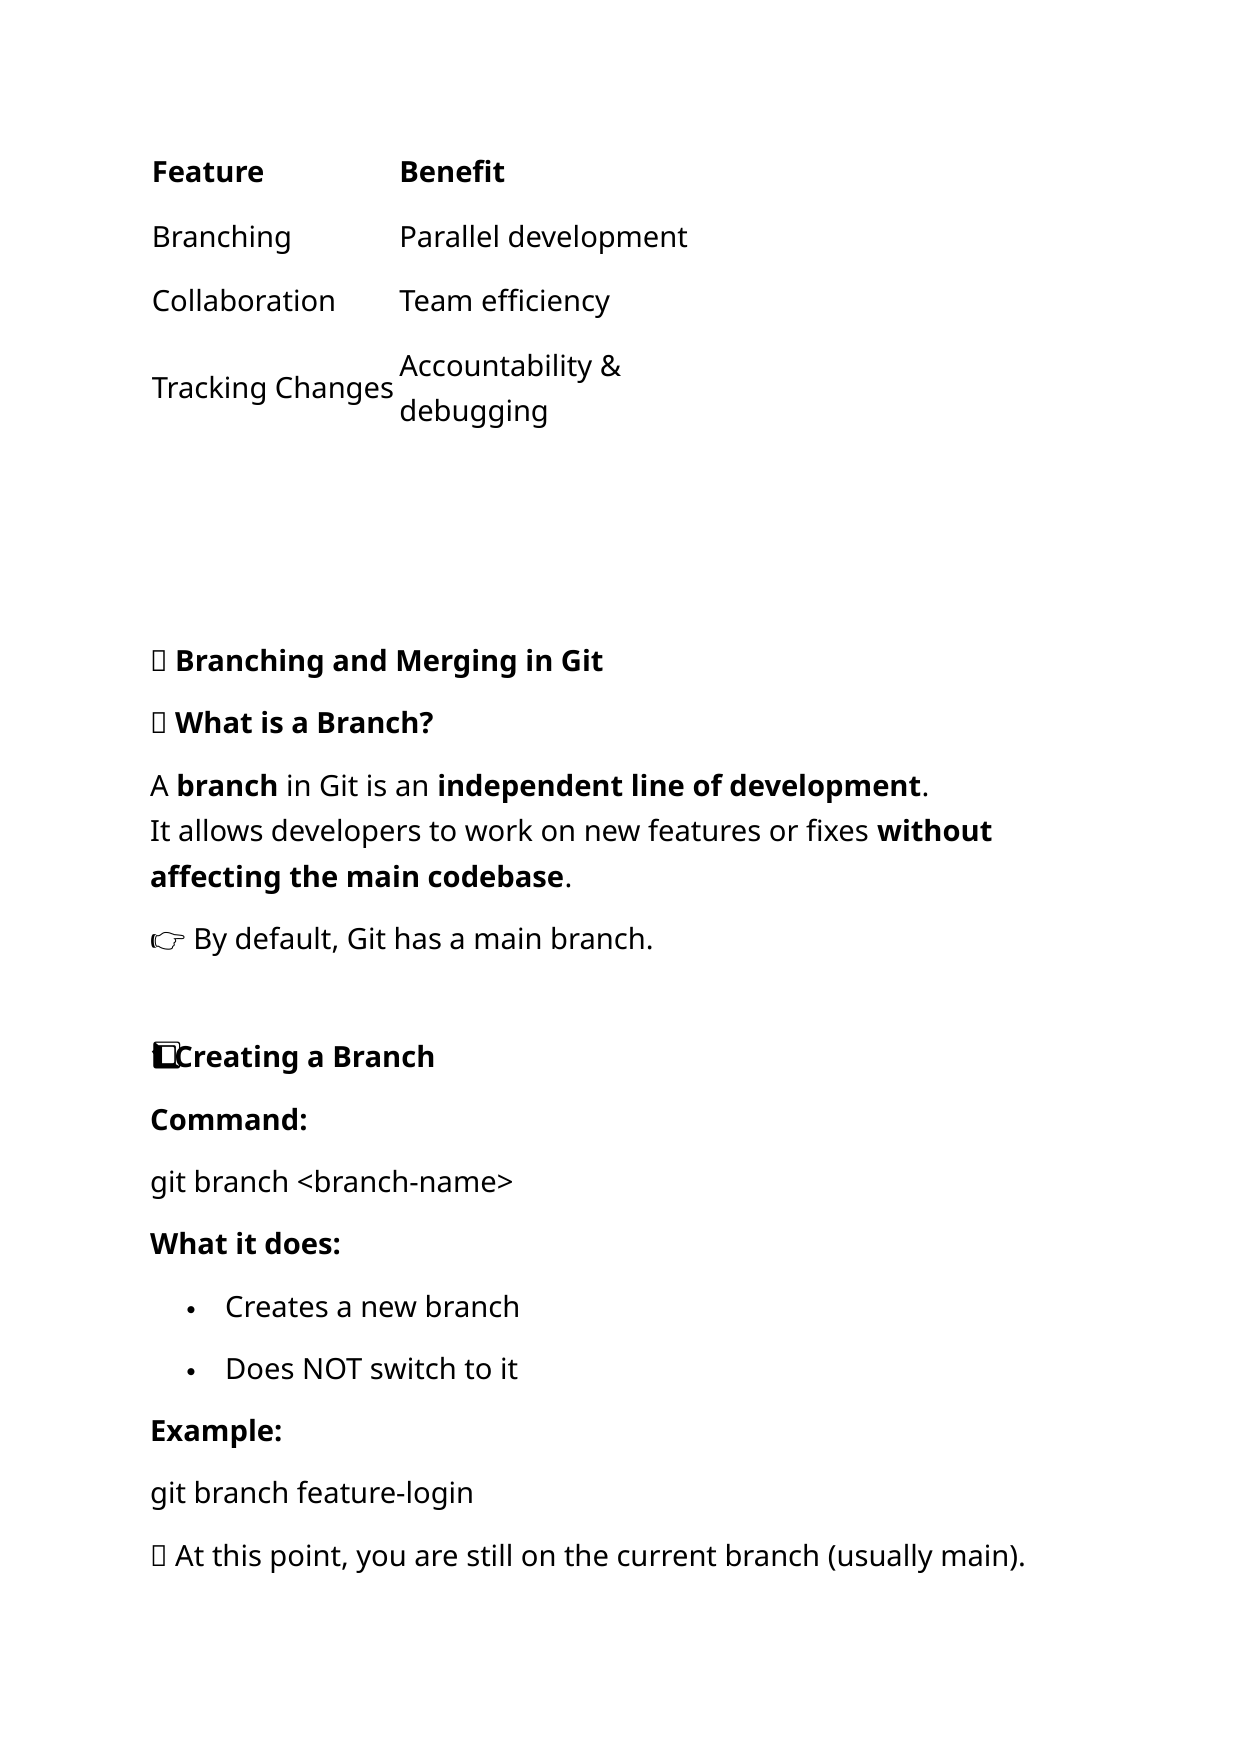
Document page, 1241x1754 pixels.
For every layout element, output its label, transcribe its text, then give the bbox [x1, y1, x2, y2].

text 🌿 Branching and Merging in Git [150, 640, 1090, 680]
list Creates a new branch [187, 1286, 1090, 1326]
text What it does: [150, 1223, 1090, 1263]
text 🔹 What is a Branch? [150, 703, 1090, 742]
table_cell Parallel development [398, 215, 747, 279]
list Does NOT switch to it [187, 1348, 1090, 1388]
text Example: [150, 1410, 1090, 1450]
table_cell Collaboration [150, 279, 397, 343]
text A branch in Git is an independent line of development. It allows developers to work on new features or fixes without affecting the main codebase. [150, 765, 1090, 896]
table_cell Accountability & debugging [398, 344, 747, 453]
text 👉 By default, Git has a main branch. [150, 918, 1090, 958]
table_cell Tracking Changes [150, 344, 397, 453]
text git branch feature-login [150, 1473, 1090, 1512]
text 📌 At this point, you are still on the current branch (usually main). [150, 1535, 1090, 1575]
table_header Benefit [398, 150, 747, 214]
text git branch <branch-name> [150, 1161, 1090, 1201]
table_cell Branching [150, 215, 397, 279]
text Command: [150, 1099, 1090, 1139]
table_header Feature [150, 150, 397, 214]
table_cell Team efficiency [398, 279, 747, 343]
text 1️⃣ Creating a Branch [150, 1037, 1090, 1076]
